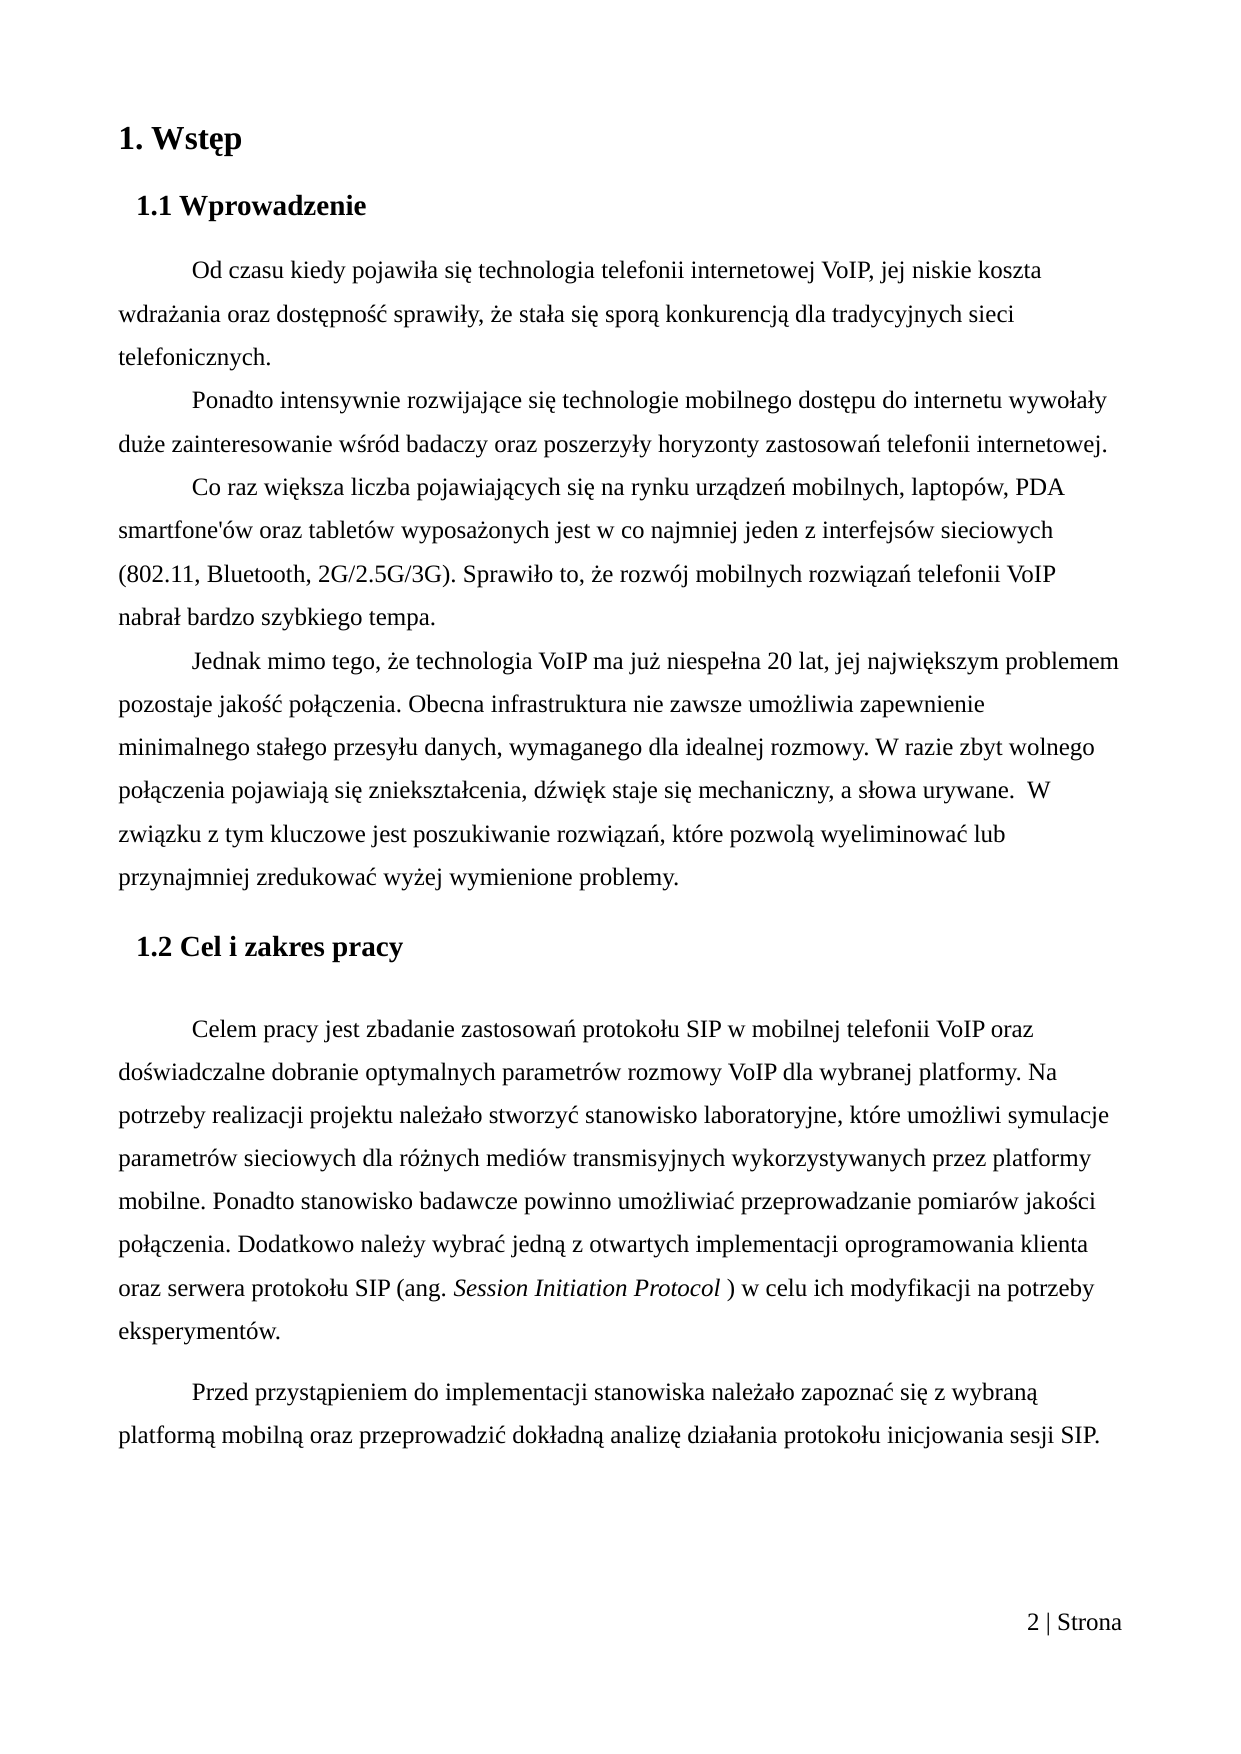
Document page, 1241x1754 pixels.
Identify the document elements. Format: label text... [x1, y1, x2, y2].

subtitle 1. Wstęp [118, 118, 1122, 157]
text (802.11, Bluetooth, 2G/2.5G/3G). Sprawiło to, że rozwój mobilnych rozwiązań telefonii VoIP nabrał bardzo szybkiego tempa. [118, 559, 1122, 631]
text Co raz większa liczba pojawiających się na rynku urządzeń mobilnych, laptopów, PDA smartfone'ów oraz tabletów wyposażonych jest w co najmniej jeden z interfejsów sieciowych [118, 472, 1122, 544]
text Ponadto intensywnie rozwijające się technologie mobilnego dostępu do internetu wywołały duże zainteresowanie wśród badaczy oraz poszerzyły horyzonty zastosowań telefonii internetowej. [118, 386, 1122, 457]
subtitle 1.2 Cel i zakres pracy [136, 929, 1122, 963]
text Celem pracy jest zbadanie zastosowań protokołu SIP w mobilnej telefonii VoIP oraz doświadczalne dobranie optymalnych parametrów rozmowy VoIP dla wybranej platformy. Na potrzeby realizacji projektu należało stworzyć stanowisko laboratoryjne, które umożliwi symulacje parametrów sieciowych dla różnych mediów transmisyjnych wykorzystywanych przez platformy mobilne. Ponadto stanowisko badawcze powinno umożliwiać przeprowadzanie pomiarów jakości połączenia. Dodatkowo należy wybrać jedną z otwartych implementacji oprogramowania klienta oraz serwera protokołu SIP (ang. Session Initiation Protocol ) w celu ich modyfikacji na potrzeby eksperymentów. [118, 1014, 1122, 1344]
subtitle 1.1 Wprowadzenie [136, 188, 1122, 222]
text Jednak mimo tego, że technologia VoIP ma już niespełna 20 lat, jej największym problemem pozostaje jakość połączenia. Obecna infrastruktura nie zawsze umożliwia zapewnienie minimalnego stałego przesyłu danych, wymaganego dla idealnej rozmowy. W razie zbyt wolnego połączenia pojawiają się zniekształcenia, dźwięk staje się mechaniczny, a słowa urywane. W związku z tym kluczowe jest poszukiwanie rozwiązań, które pozwolą wyeliminować lub przynajmniej zredukować wyżej wymienione problemy. [118, 646, 1122, 891]
text Przed przystąpieniem do implementacji stanowiska należało zapoznać się z wybraną platformą mobilną oraz przeprowadzić dokładną analizę działania protokołu inicjowania sesji SIP. [118, 1377, 1122, 1448]
text Od czasu kiedy pojawiła się technologia telefonii internetowej VoIP, jej niskie koszta wdrażania oraz dostępność sprawiły, że stała się sporą konkurencją dla tradycyjnych sieci telefonicznych. [118, 256, 1122, 371]
